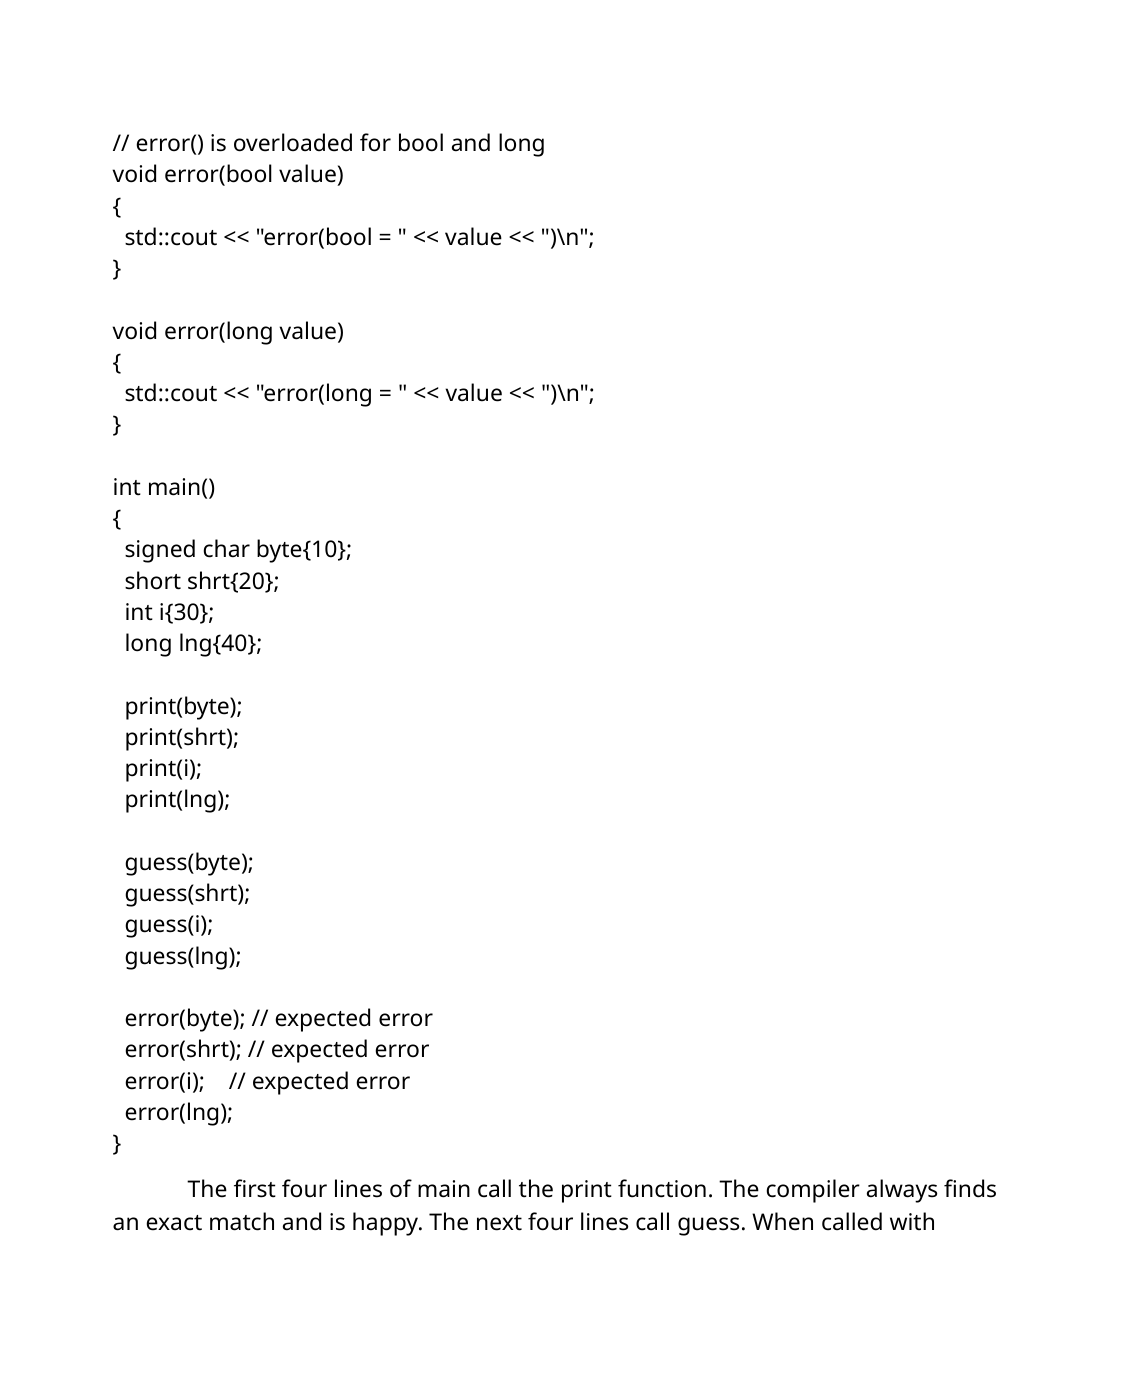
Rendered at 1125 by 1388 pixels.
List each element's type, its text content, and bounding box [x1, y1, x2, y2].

text print(shrt); [112, 721, 1012, 752]
text error(lng); [112, 1096, 1012, 1127]
text { [112, 190, 1012, 221]
text } [112, 1127, 1012, 1158]
text short shrt{20}; [112, 565, 1012, 596]
text guess(byte); [112, 846, 1012, 877]
text error(shrt); // expected error [112, 1033, 1012, 1065]
text error(i); // expected error [112, 1065, 1012, 1096]
text The first four lines of main call the print function. The compiler always finds an exact match and is happy. The next four lines call guess. When called with [112, 1171, 1012, 1238]
text void error(long value) [112, 315, 1012, 346]
text } [112, 408, 1012, 440]
text print(lng); [112, 783, 1012, 815]
text { [112, 346, 1012, 377]
text guess(shrt); [112, 877, 1012, 908]
text void error(bool value) [112, 158, 1012, 190]
text guess(lng); [112, 940, 1012, 971]
text int i{30}; [112, 596, 1012, 627]
text // error() is overloaded for bool and long [112, 127, 1012, 158]
text std::cout << "error(long = " << value << ")\n"; [112, 377, 1012, 408]
text } [112, 252, 1012, 283]
text { [112, 502, 1012, 533]
text print(i); [112, 752, 1012, 783]
text guess(i); [112, 908, 1012, 940]
text signed char byte{10}; [112, 533, 1012, 565]
text int main() [112, 471, 1012, 502]
text std::cout << "error(bool = " << value << ")\n"; [112, 221, 1012, 252]
text error(byte); // expected error [112, 1002, 1012, 1033]
text print(byte); [112, 690, 1012, 721]
text long lng{40}; [112, 627, 1012, 658]
